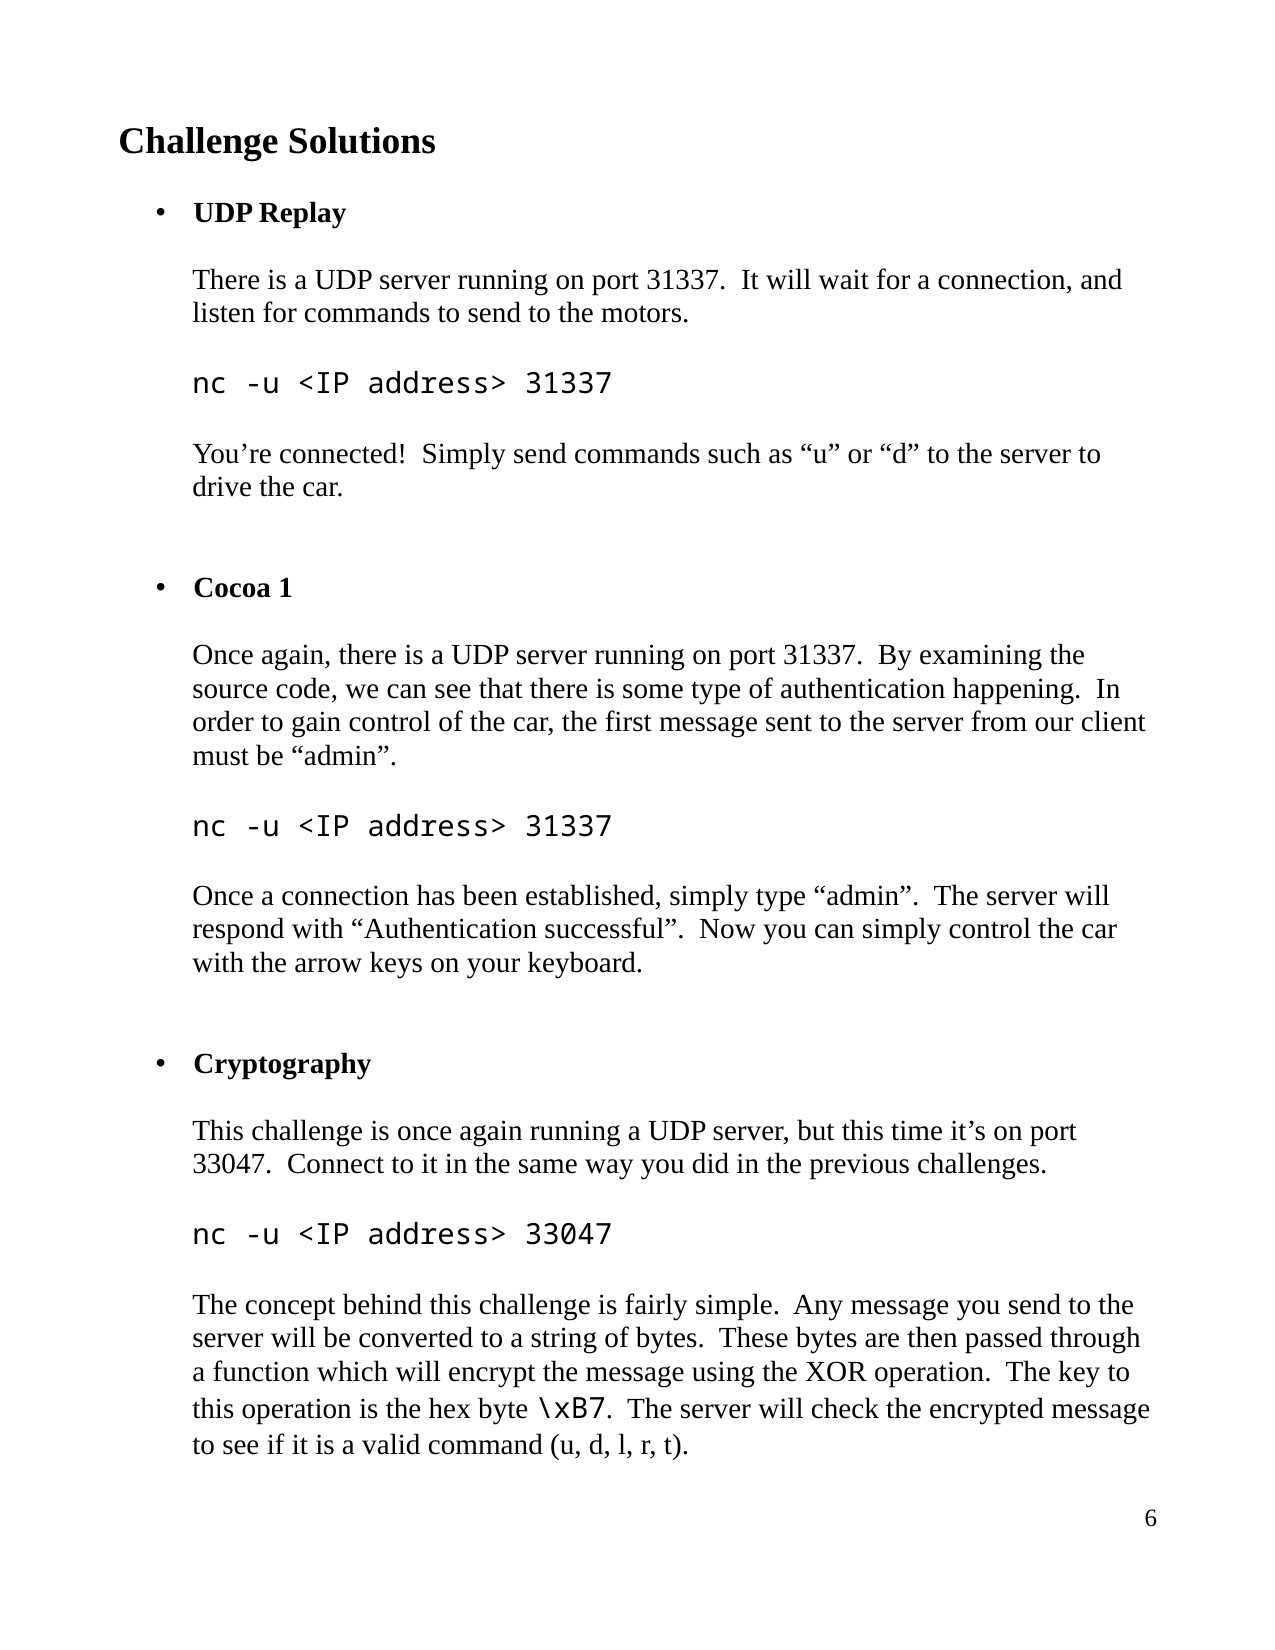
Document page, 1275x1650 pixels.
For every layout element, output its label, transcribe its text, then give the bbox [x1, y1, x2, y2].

text You’re connected! Simply send commands such as “u” or “d” to the server to drive the car. [192, 436, 1157, 503]
text Once again, there is a UDP server running on port 31337. By examining the source code, we can see that there is some type of authentication happening. In order to gain control of the car, the first message sent to the server from our client must be “admin”. [192, 637, 1157, 771]
text nc -u <IP address> 31337 [192, 363, 1157, 402]
text This challenge is once again running a UDP server, but this time it’s on port 33047. Connect to it in the same way you did in the previous challenges. [192, 1113, 1157, 1180]
text Once a connection has been established, simply type “admin”. The server will respond with “Authentication successful”. Now you can simply control the car with the arrow keys on your keyboard. [192, 878, 1157, 979]
text Challenge Solutions [118, 118, 1157, 161]
text There is a UDP server running on port 31337. It will wait for a connection, and listen for commands to send to the motors. [192, 262, 1157, 329]
text nc -u <IP address> 33047 [192, 1214, 1157, 1253]
text nc -u <IP address> 31337 [192, 805, 1157, 844]
list UDP Replay [156, 195, 1157, 228]
list Cocoa 1 [156, 570, 1157, 604]
list Cryptography [156, 1046, 1157, 1079]
text The concept behind this challenge is fairly simple. Any message you send to the server will be converted to a string of bytes. These bytes are then passed through a function which will encrypt the message using the XOR operation. The key to this operation is the hex byte \xB7. The server will check the encrypted message to see if it is a valid command (u, d, l, r, t). [192, 1287, 1157, 1461]
